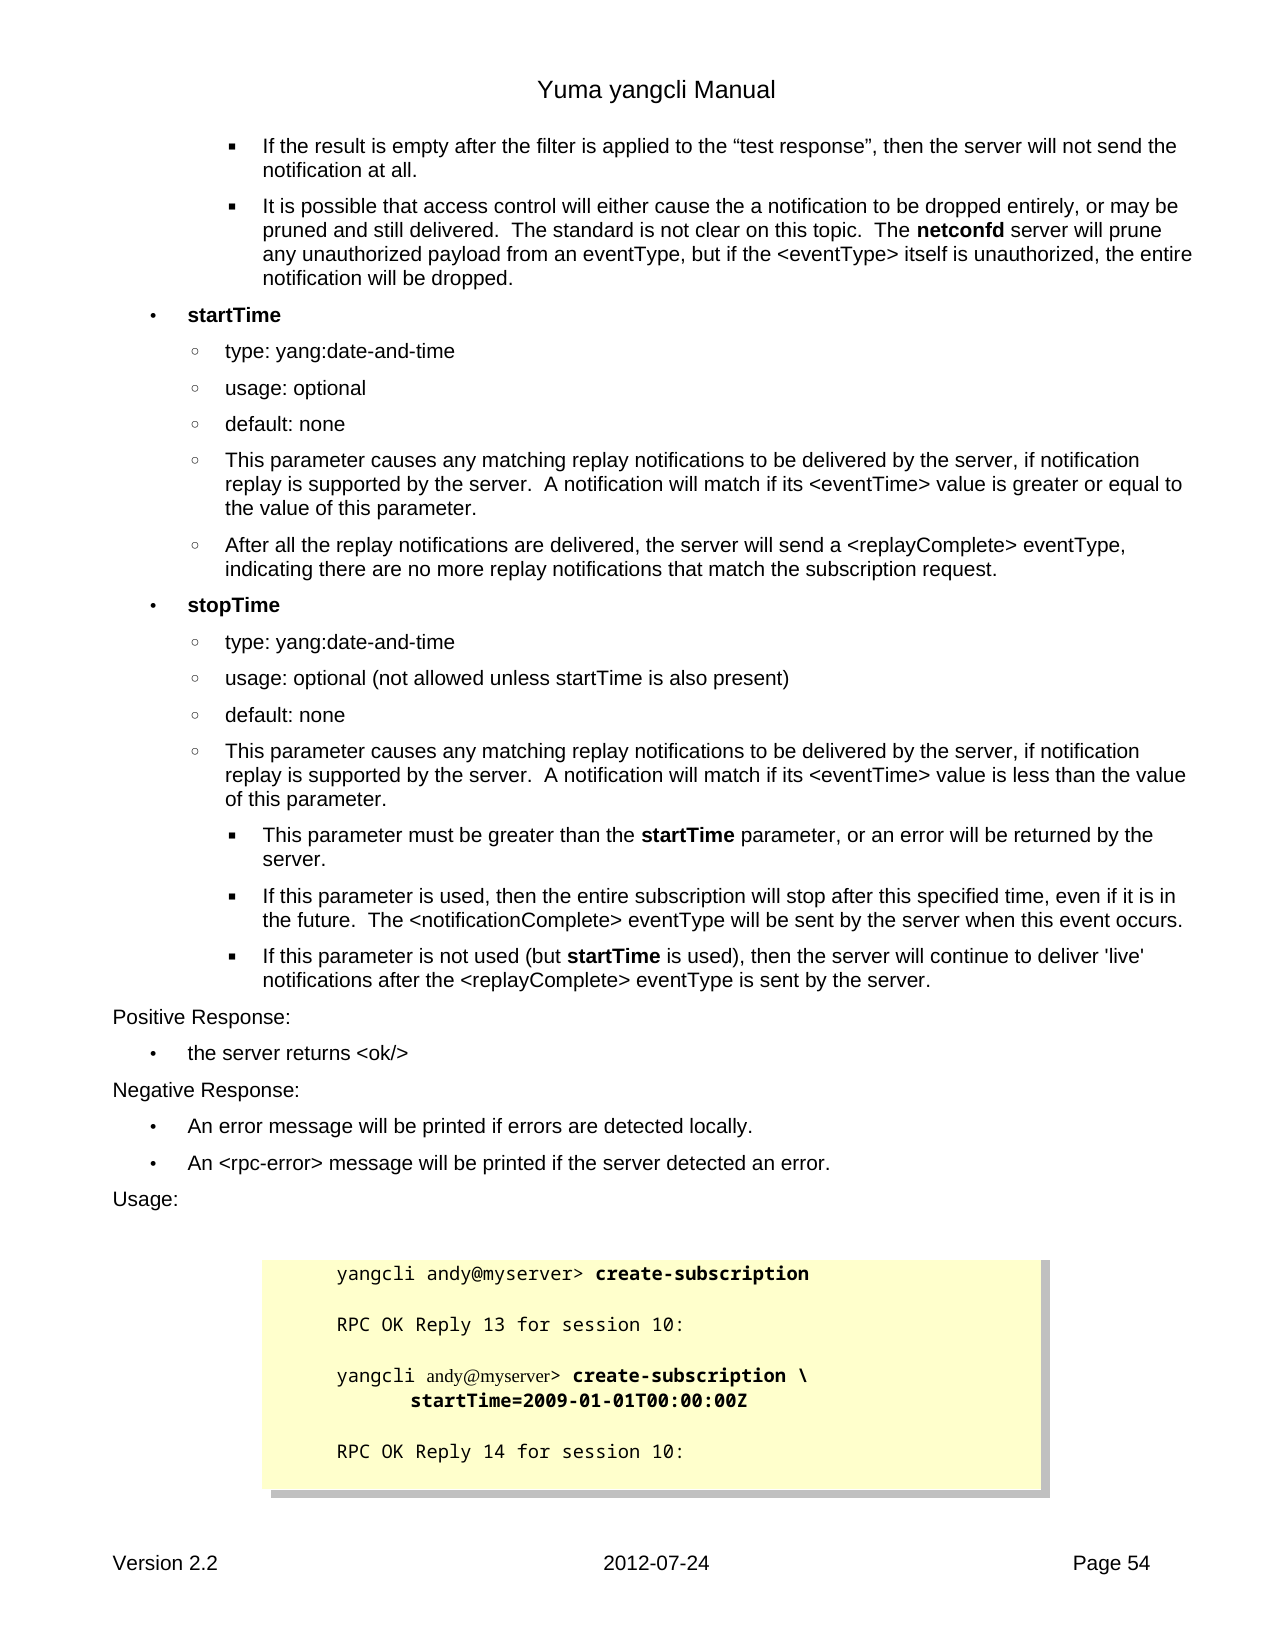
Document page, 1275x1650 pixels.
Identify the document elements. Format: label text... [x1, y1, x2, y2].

list After all the replay notifications are delivered, the server will send a <replayComplete> eventType, indicating there are no more replay notifications that match the subscription request. [187, 533, 1200, 581]
list It is possible that access control will either cause the a notification to be dropped entirely, or may be pruned and still delivered. The standard is not clear on this topic. The netconfd server will prune any unauthorized payload from an eventType, but if the <eventType> itself is unauthorized, the entire notification will be dropped. [225, 194, 1200, 290]
text RPC OK Reply 13 for session 10: [262, 1311, 1041, 1336]
text RPC OK Reply 14 for session 10: [262, 1438, 1041, 1464]
list default: none [187, 412, 1200, 436]
list If this parameter is not used (but startTime is used), then the server will continue to deliver 'live' notifications after the <replayComplete> eventType is sent by the server. [225, 944, 1200, 992]
list default: none [187, 702, 1200, 726]
text Negative Response: [112, 1077, 1200, 1101]
list startTime [150, 302, 1200, 326]
list If this parameter is used, then the entire subscription will stop after this specified time, even if it is in the future. The <notificationComplete> eventType will be sent by the server when this event occurs. [225, 884, 1200, 932]
text yangcli andy@myserver> create-subscription [262, 1260, 1041, 1285]
text startTime=2009-01-01T00:00:00Z [262, 1387, 1041, 1413]
list This parameter must be greater than the startTime parameter, or an error will be returned by the server. [225, 823, 1200, 871]
list This parameter causes any matching replay notifications to be delivered by the server, if notification replay is supported by the server. A notification will match if its <eventTime> value is less than the value of this parameter. [187, 739, 1200, 811]
list An <rpc-error> message will be printed if the server detected an error. [150, 1150, 1200, 1174]
text Usage: [112, 1187, 1200, 1211]
list usage: optional [187, 375, 1200, 399]
list type: yang:date-and-time [187, 339, 1200, 363]
text Positive Response: [112, 1004, 1200, 1028]
list This parameter causes any matching replay notifications to be delivered by the server, if notification replay is supported by the server. A notification will match if its <eventTime> value is greater or equal to the value of this parameter. [187, 448, 1200, 520]
list stopTime [150, 593, 1200, 617]
list usage: optional (not allowed unless startTime is also present) [187, 666, 1200, 690]
list If the result is empty after the filter is applied to the “test response”, then the server will not send the notification at all. [225, 134, 1200, 182]
text yangcli andy@myserver> create-subscription \ [262, 1362, 1041, 1387]
list the server returns <ok/> [150, 1041, 1200, 1065]
list An error message will be printed if errors are detected locally. [150, 1114, 1200, 1138]
list type: yang:date-and-time [187, 629, 1200, 653]
